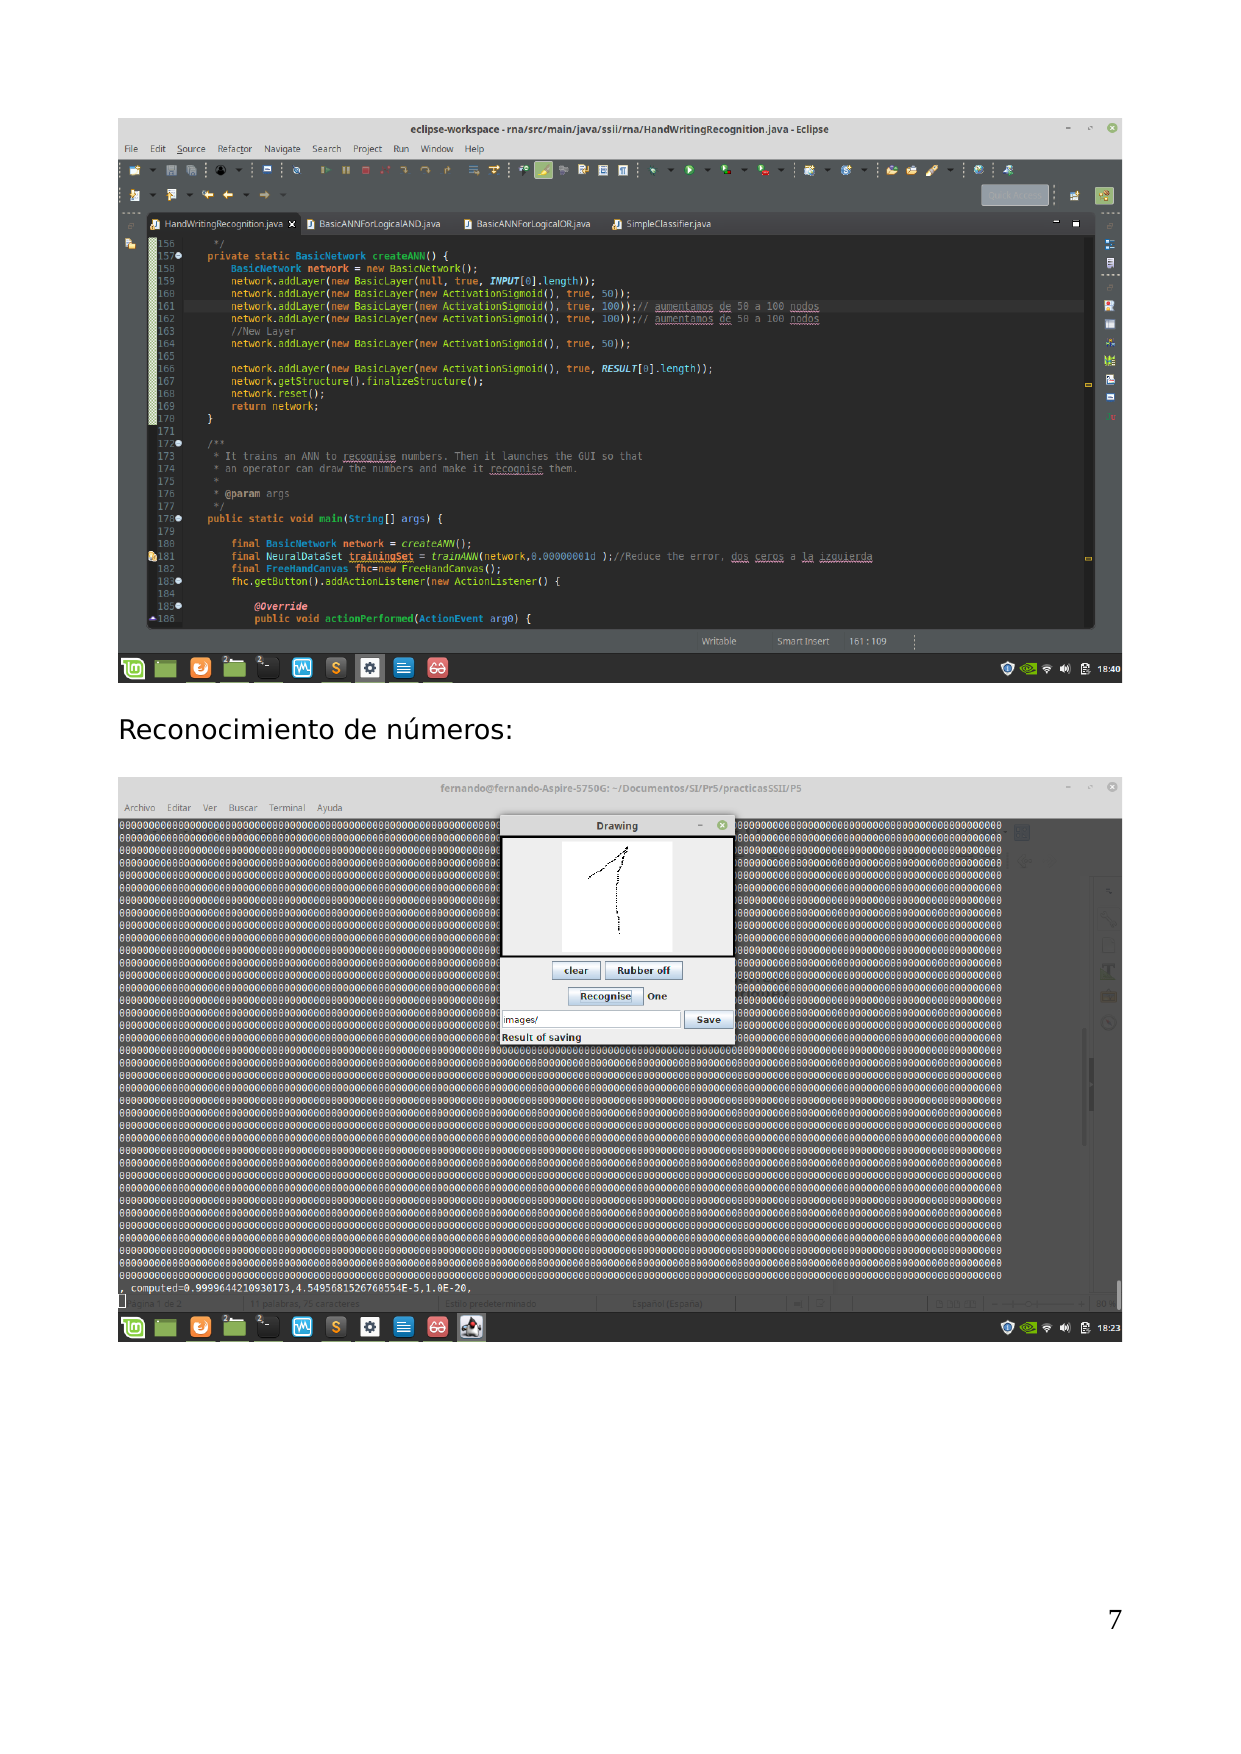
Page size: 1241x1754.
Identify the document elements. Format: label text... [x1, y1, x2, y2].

picture [118, 118, 1123, 683]
text Reconocimiento de números: [118, 714, 1122, 746]
picture [118, 777, 1123, 1342]
